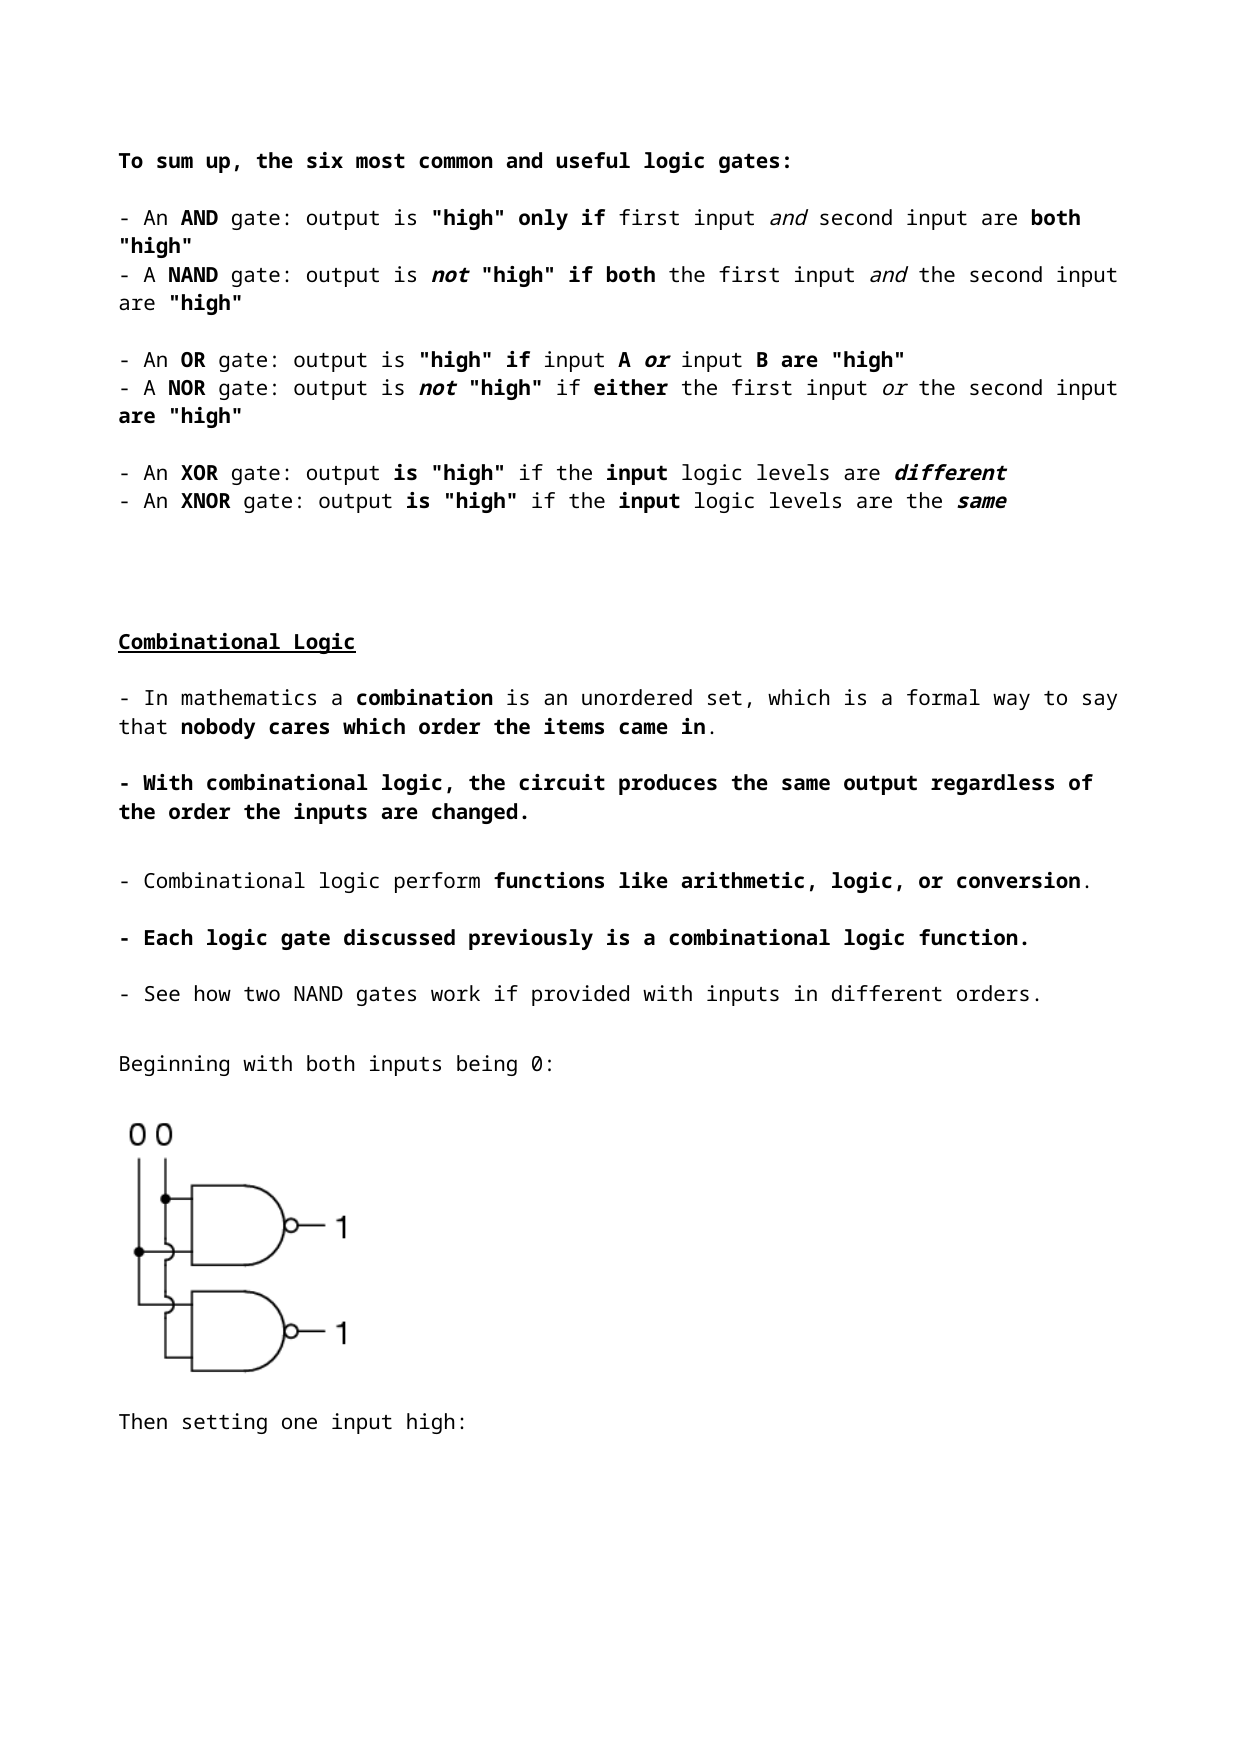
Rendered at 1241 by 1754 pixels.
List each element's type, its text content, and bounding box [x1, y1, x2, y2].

text To sum up, the six most common and useful logic gates: [118, 147, 1122, 175]
text - A NAND gate: output is not "high" if both the first input and the second input are "high" [118, 260, 1122, 317]
text - Each logic gate discussed previously is a combinational logic function. [118, 923, 1122, 951]
text Then setting one input high: [118, 1407, 1122, 1436]
text - In mathematics a combination is an unordered set, which is a formal way to say that nobody cares which order the items came in. [118, 683, 1122, 740]
text Combinational Logic [118, 627, 1122, 656]
text Beginning with both inputs being 0: [118, 1049, 1122, 1077]
text - See how two NAND gates work if provided with inputs in different orders. [118, 979, 1122, 1008]
text - An XNOR gate: output is "high" if the input logic levels are the same [118, 487, 1122, 515]
text - An XOR gate: output is "high" if the input logic levels are different [118, 458, 1122, 487]
text - An AND gate: output is "high" only if first input and second input are both "high" [118, 203, 1122, 260]
text - With combinational logic, the circuit produces the same output regardless of the order the inputs are changed. [118, 768, 1122, 825]
text - A NOR gate: output is not "high" if either the first input or the second input are "high" [118, 373, 1122, 430]
text - Combinational logic perform functions like arithmetic, logic, or conversion. [118, 866, 1122, 894]
text - An OR gate: output is "high" if input A or input B are "high" [118, 345, 1122, 373]
